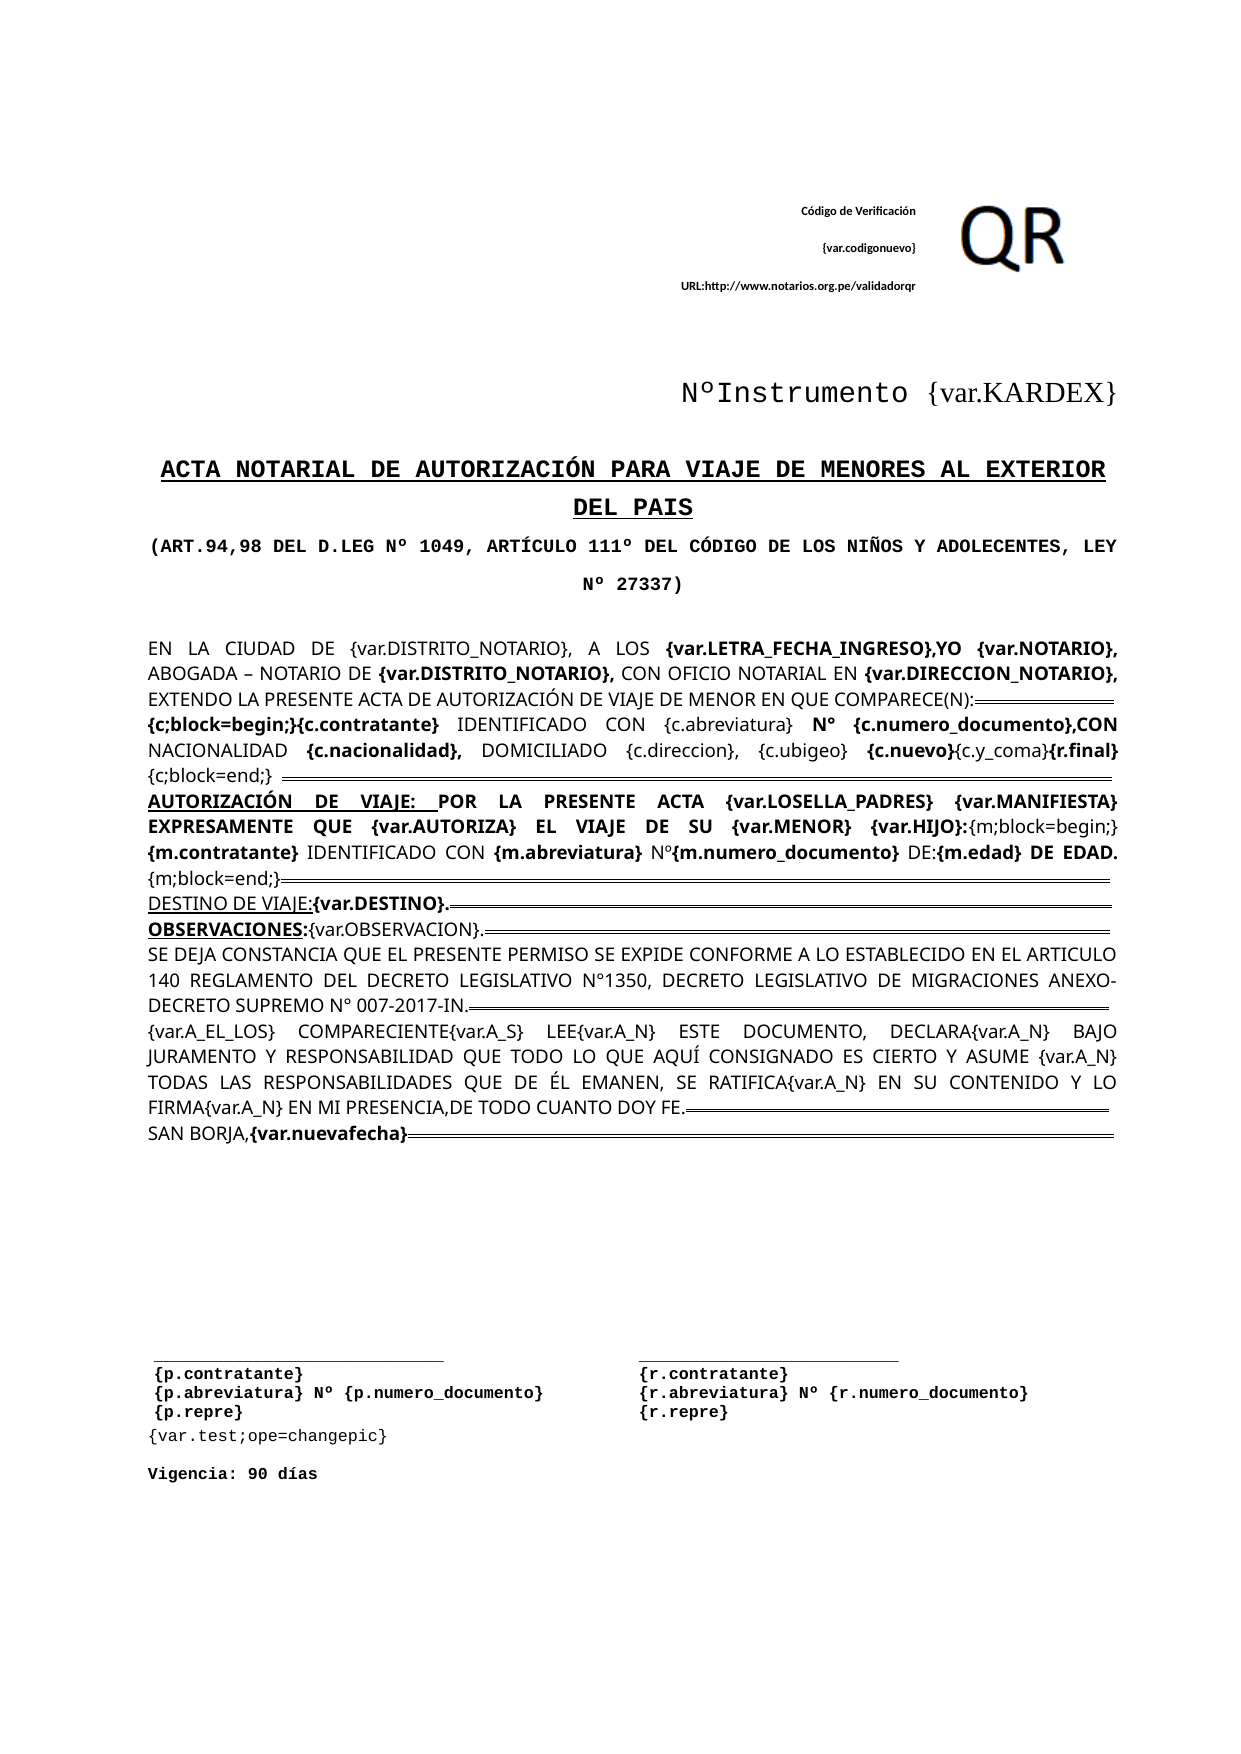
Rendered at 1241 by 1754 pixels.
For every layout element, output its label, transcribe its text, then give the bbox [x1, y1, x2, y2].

table_header __________________________ {r.contratante} {r.abreviatura} Nº {r.numero_documento} {r.repre} [634, 1172, 1118, 1428]
text [1090, 260, 1118, 298]
text ACTA NOTARIAL DE AUTORIZACIÓN PARA VIAJE DE MENORES AL EXTERIOR DEL PAIS [148, 448, 1118, 523]
text {var.test;ope=changepic} [148, 1429, 1118, 1447]
text NºInstrumento {var.KARDEX} [148, 373, 1118, 410]
picture [915, 150, 1090, 324]
text EN LA CIUDAD DE {var.DISTRITO_NOTARIO}, A LOS {var.LETRA_FECHA_INGRESO},YO {var.NOTARIO}, ABOGADA – NOTARIO DE {var.DISTRITO_NOTARIO}, CON OFICIO NOTARIAL EN {var.DIRECCION_NOTARIO}, EXTENDO LA PRESENTE ACTA DE AUTORIZACIÓN DE VIAJE DE MENOR EN QUE COMPARECE(N): [148, 635, 1118, 712]
text Vigencia: 90 días [148, 1466, 1118, 1484]
text {c;block=begin;}{c.contratante} IDENTIFICADO CON {c.abreviatura} N° {c.numero_documento},CON NACIONALIDAD {c.nacionalidad}, DOMICILIADO {c.direccion}, {c.ubigeo} {c.nuevo}{c.y_coma}{r.final} {c;block=end;} [148, 712, 1118, 788]
table_header _____________________________ {p.contratante} {p.abreviatura} Nº {p.numero_documento} {p.repre} [149, 1172, 633, 1428]
text [1090, 223, 1118, 260]
text URL:http://www.notarios.org.pe/validadorqr [148, 260, 915, 298]
text DESTINO DE VIAJE:{var.DESTINO}. [148, 890, 1118, 916]
text (ART.94,98 DEL D.LEG Nº 1049, ARTÍCULO 111º DEL CÓDIGO DE LOS NIÑOS Y ADOLECENTES, LEY Nº 27337) [148, 523, 1118, 598]
text {var.codigonuevo} [148, 223, 915, 260]
text AUTORIZACIÓN DE VIAJE: POR LA PRESENTE ACTA {var.LOSELLA_PADRES} {var.MANIFIESTA} EXPRESAMENTE QUE {var.AUTORIZA} EL VIAJE DE SU {var.MENOR} {var.HIJO}:{m;block=begin;}{m.contratante} IDENTIFICADO CON {m.abreviatura} Nº{m.numero_documento} DE:{m.edad} DE EDAD.{m;block=end;} [148, 788, 1118, 890]
text {var.A_EL_LOS} COMPARECIENTE{var.A_S} LEE{var.A_N} ESTE DOCUMENTO, DECLARA{var.A_N} BAJO JURAMENTO Y RESPONSABILIDAD QUE TODO LO QUE AQUÍ CONSIGNADO ES CIERTO Y ASUME {var.A_N} TODAS LAS RESPONSABILIDADES QUE DE ÉL EMANEN, SE RATIFICA{var.A_N} EN SU CONTENIDO Y LO FIRMA{var.A_N} EN MI PRESENCIA,DE TODO CUANTO DOY FE. [148, 1018, 1118, 1120]
text OBSERVACIONES:{var.OBSERVACION}. [148, 916, 1113, 941]
text Código de Verificación [148, 148, 1118, 223]
text SAN BORJA,{var.nuevafecha} [148, 1120, 1118, 1146]
text SE DEJA CONSTANCIA QUE EL PRESENTE PERMISO SE EXPIDE CONFORME A LO ESTABLECIDO EN EL ARTICULO 140 REGLAMENTO DEL DECRETO LEGISLATIVO N°1350, DECRETO LEGISLATIVO DE MIGRACIONES ANEXO-DECRETO SUPREMO N° 007-2017-IN. [148, 941, 1118, 1018]
